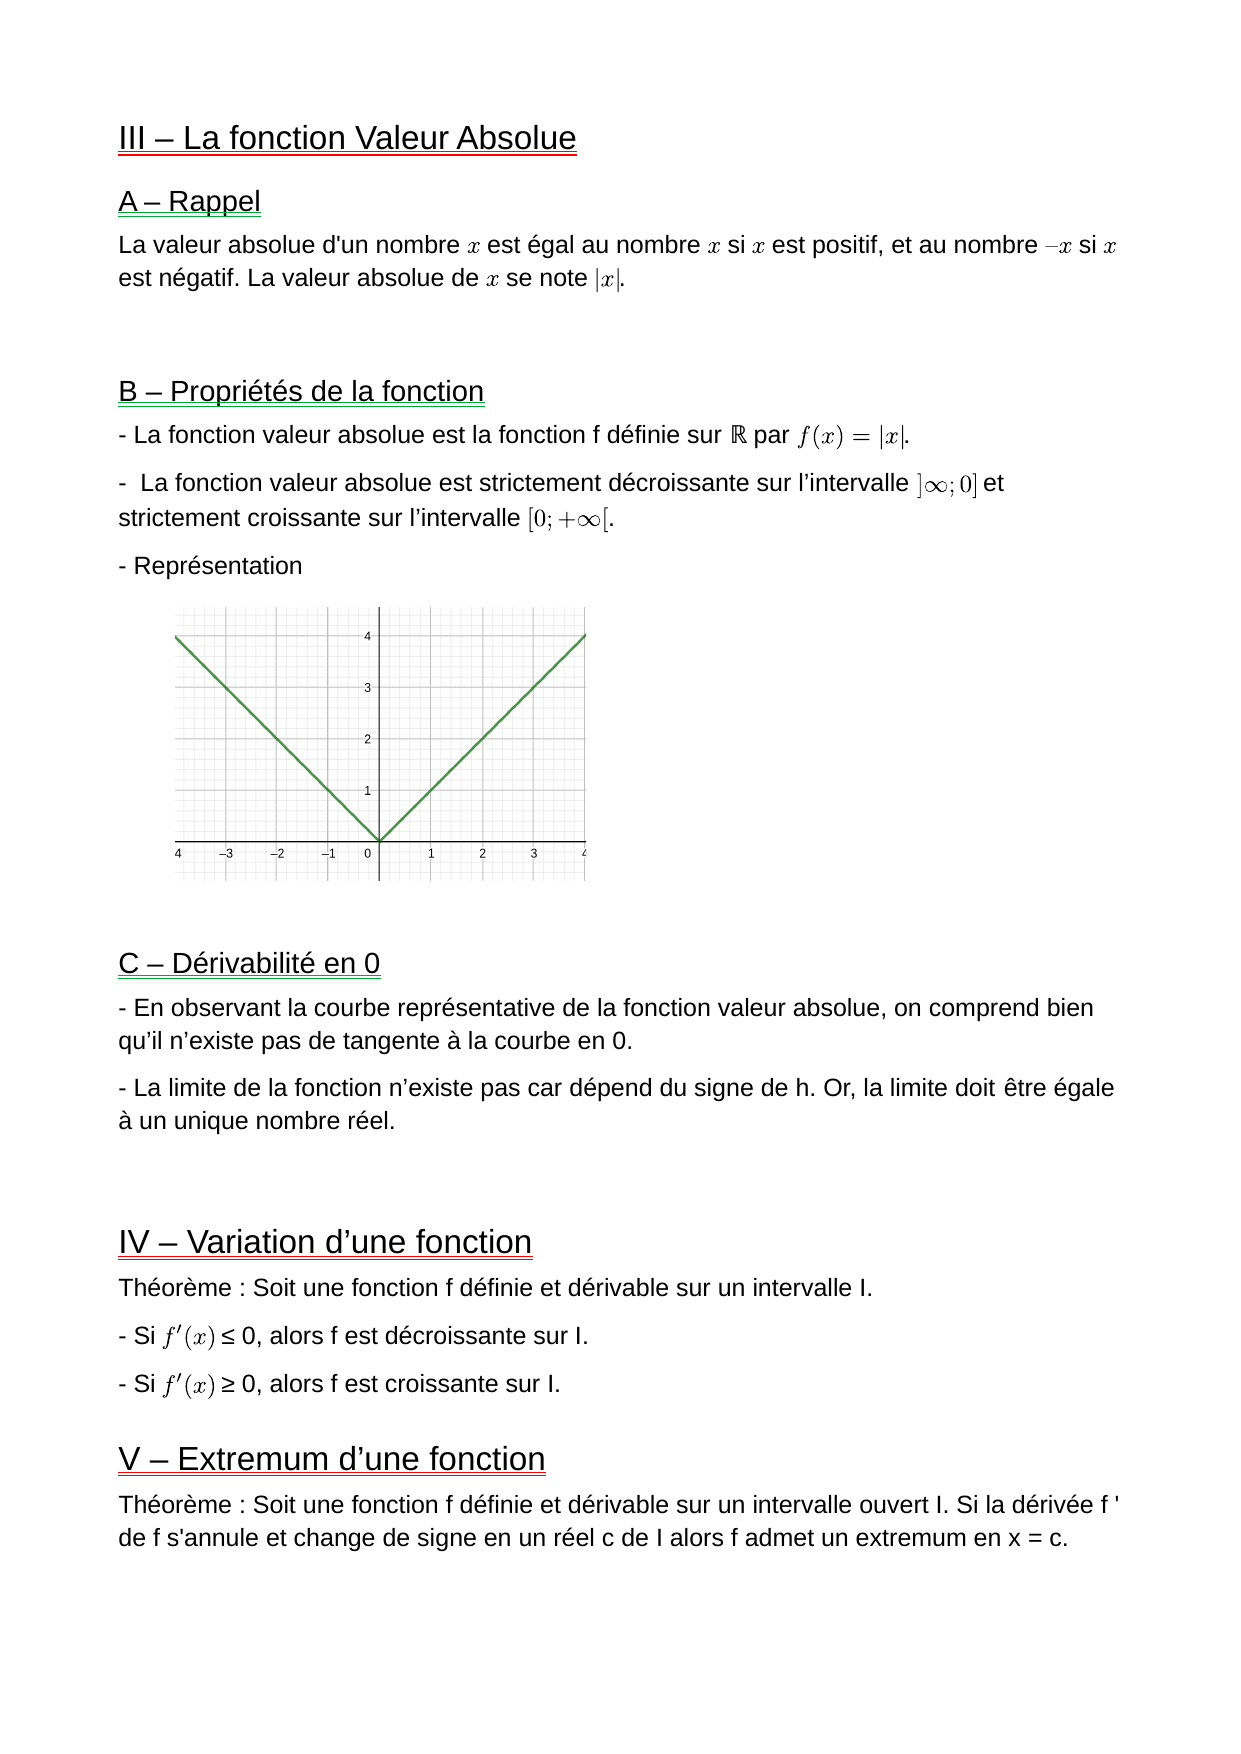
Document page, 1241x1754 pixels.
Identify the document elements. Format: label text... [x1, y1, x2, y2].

text - La fonction valeur absolue est la fonction f définie sur ℝ par . [118, 420, 1122, 449]
text - Si ≥ 0, alors f est croissante sur I. [118, 1369, 1122, 1399]
picture [218, 607, 391, 771]
text - En observant la courbe représentative de la fonction valeur absolue, on comprend bien qu’il n’existe pas de tangente à la courbe en 0. [118, 993, 1122, 1054]
subtitle IV – Variation d’une fonction [118, 1222, 1122, 1261]
subtitle A – Rappel [118, 184, 1122, 217]
subtitle B – Propriétés de la fonction [118, 374, 1122, 407]
subtitle III – La fonction Valeur Absolue [118, 118, 1122, 157]
text - Si ≤ 0, alors f est décroissante sur I. [118, 1321, 1122, 1351]
text - La fonction valeur absolue est strictement décroissante sur l’intervalle et strictement croissante sur l’intervalle . [118, 468, 1122, 532]
subtitle C – Dérivabilité en 0 [118, 947, 1122, 980]
text - La limite de la fonction n’existe pas car dépend du signe de h. Or, la limite doit être égale à un unique nombre réel. [118, 1073, 1122, 1135]
text La valeur absolue d'un nombre est égal au nombre si est positif, et au nombre si est négatif. La valeur absolue de se note . [118, 230, 1122, 293]
text - Représentation [118, 551, 1122, 580]
text Théorème : Soit une fonction f définie et dérivable sur un intervalle I. [118, 1273, 1122, 1302]
subtitle V – Extremum d’une fonction [118, 1439, 1122, 1477]
text Théorème : Soit une fonction f définie et dérivable sur un intervalle ouvert I. Si la dérivée f ' de f s'annule et change de signe en un réel c de I alors f admet un extremum en x = c. [118, 1490, 1122, 1551]
